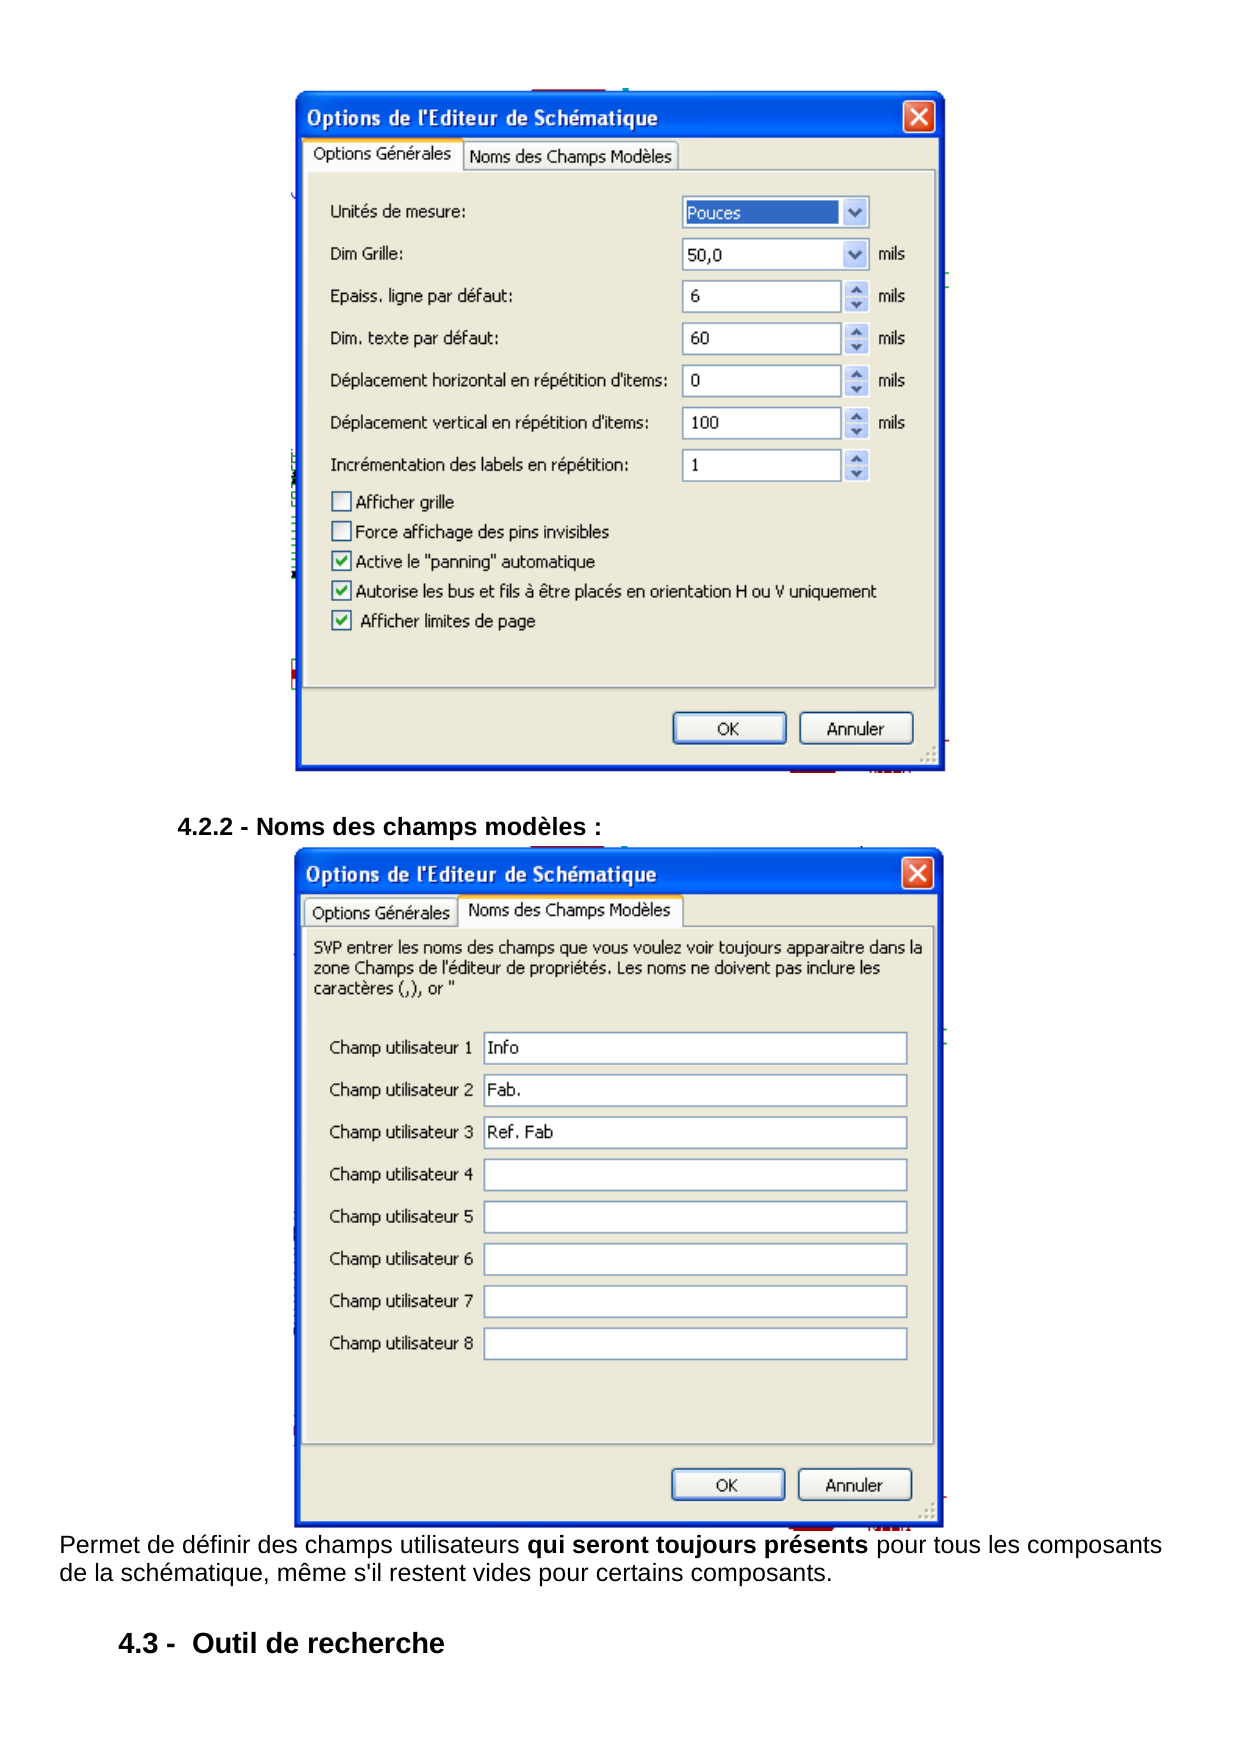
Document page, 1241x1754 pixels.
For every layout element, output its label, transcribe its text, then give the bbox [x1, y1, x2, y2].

text Permet de définir des champs utilisateurs qui seront toujours présents pour tous les composants de la schématique, même s'il restent vides pour certains composants. [59, 1531, 1181, 1587]
picture [293, 846, 947, 1531]
picture [291, 88, 949, 773]
subtitle Noms des champs modèles : [177, 813, 1181, 841]
subtitle Outil de recherche [118, 1627, 1181, 1660]
